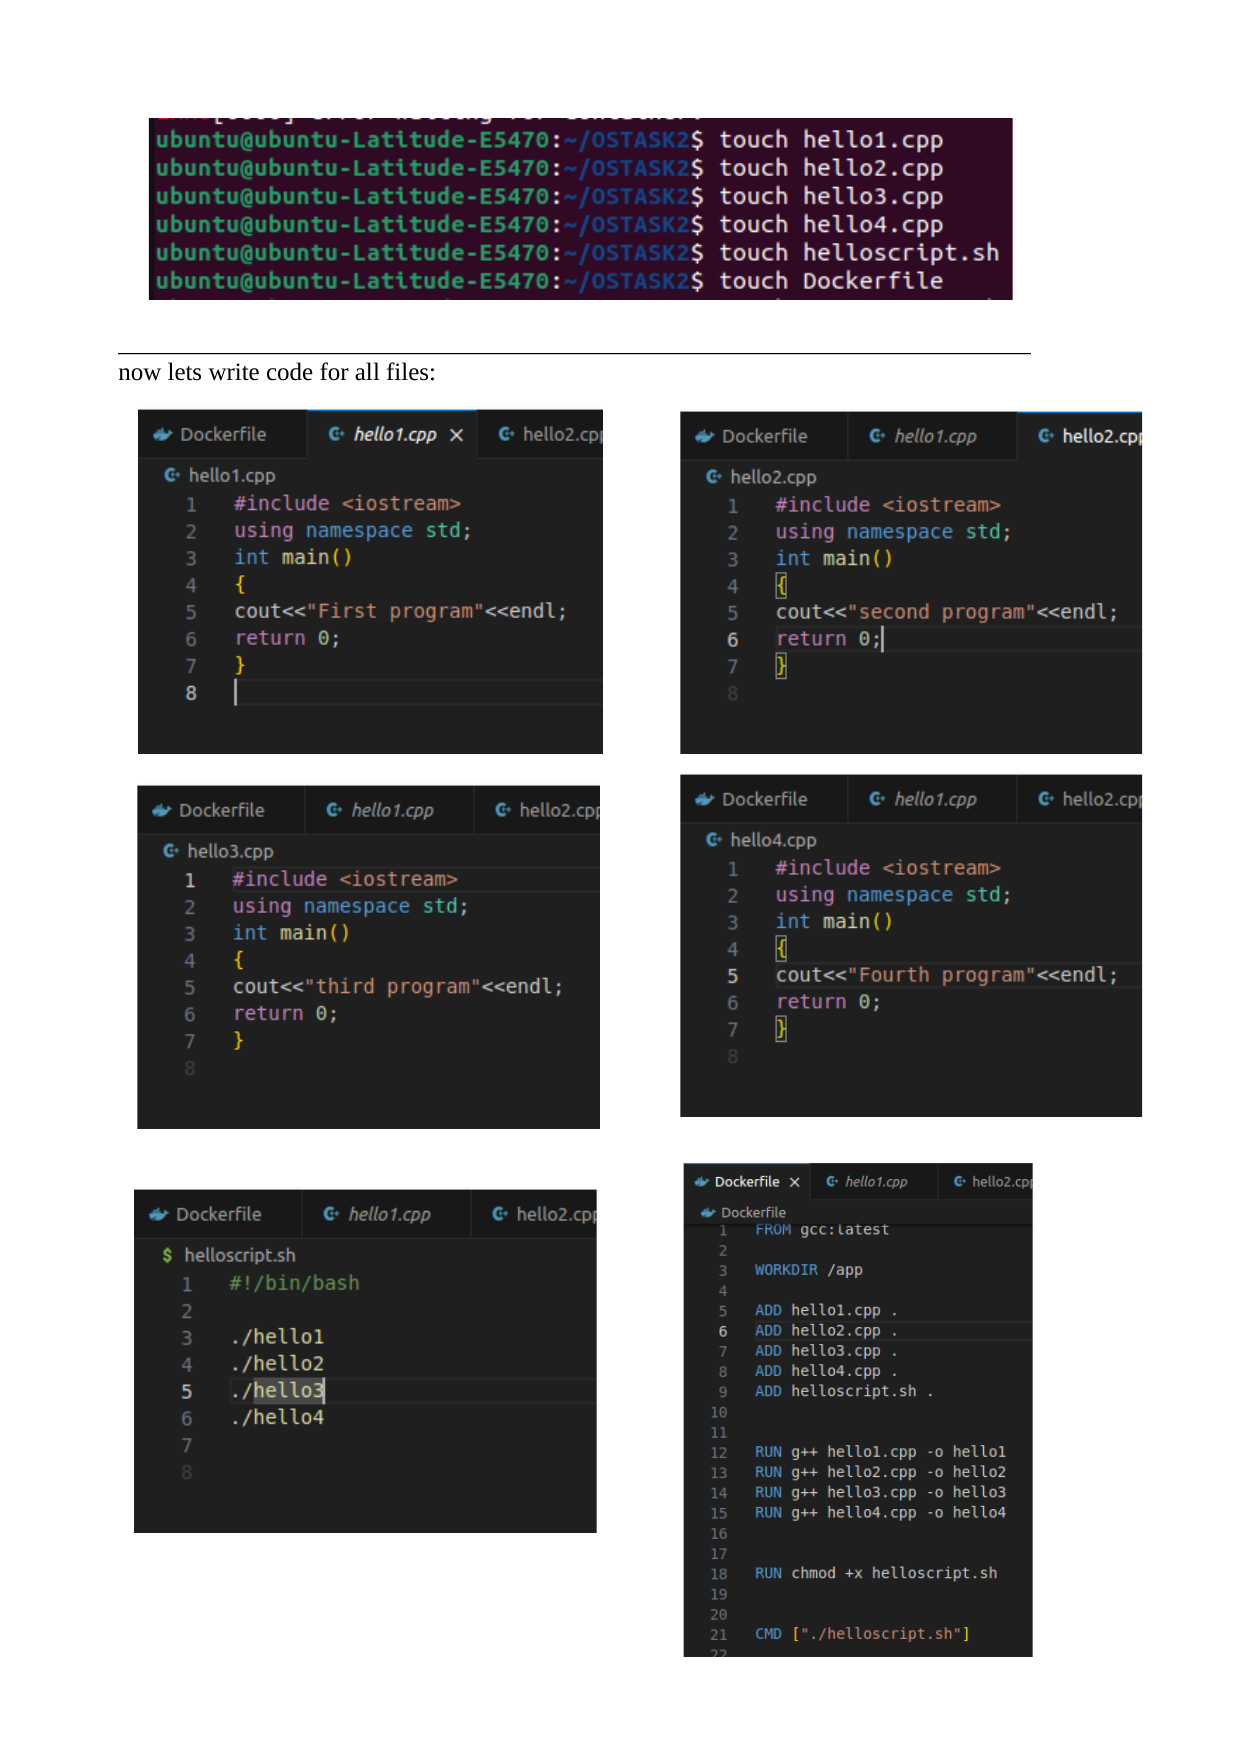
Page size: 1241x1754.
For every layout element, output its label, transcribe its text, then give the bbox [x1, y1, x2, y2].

text _________________________________________________________________________ [118, 328, 1122, 357]
text now lets write code for all files: [118, 357, 1122, 386]
picture [683, 1161, 1033, 1657]
picture [680, 772, 1143, 1117]
picture [137, 783, 600, 1129]
picture [680, 409, 1143, 754]
picture [138, 407, 603, 754]
picture [134, 1187, 597, 1533]
picture [148, 118, 1013, 300]
